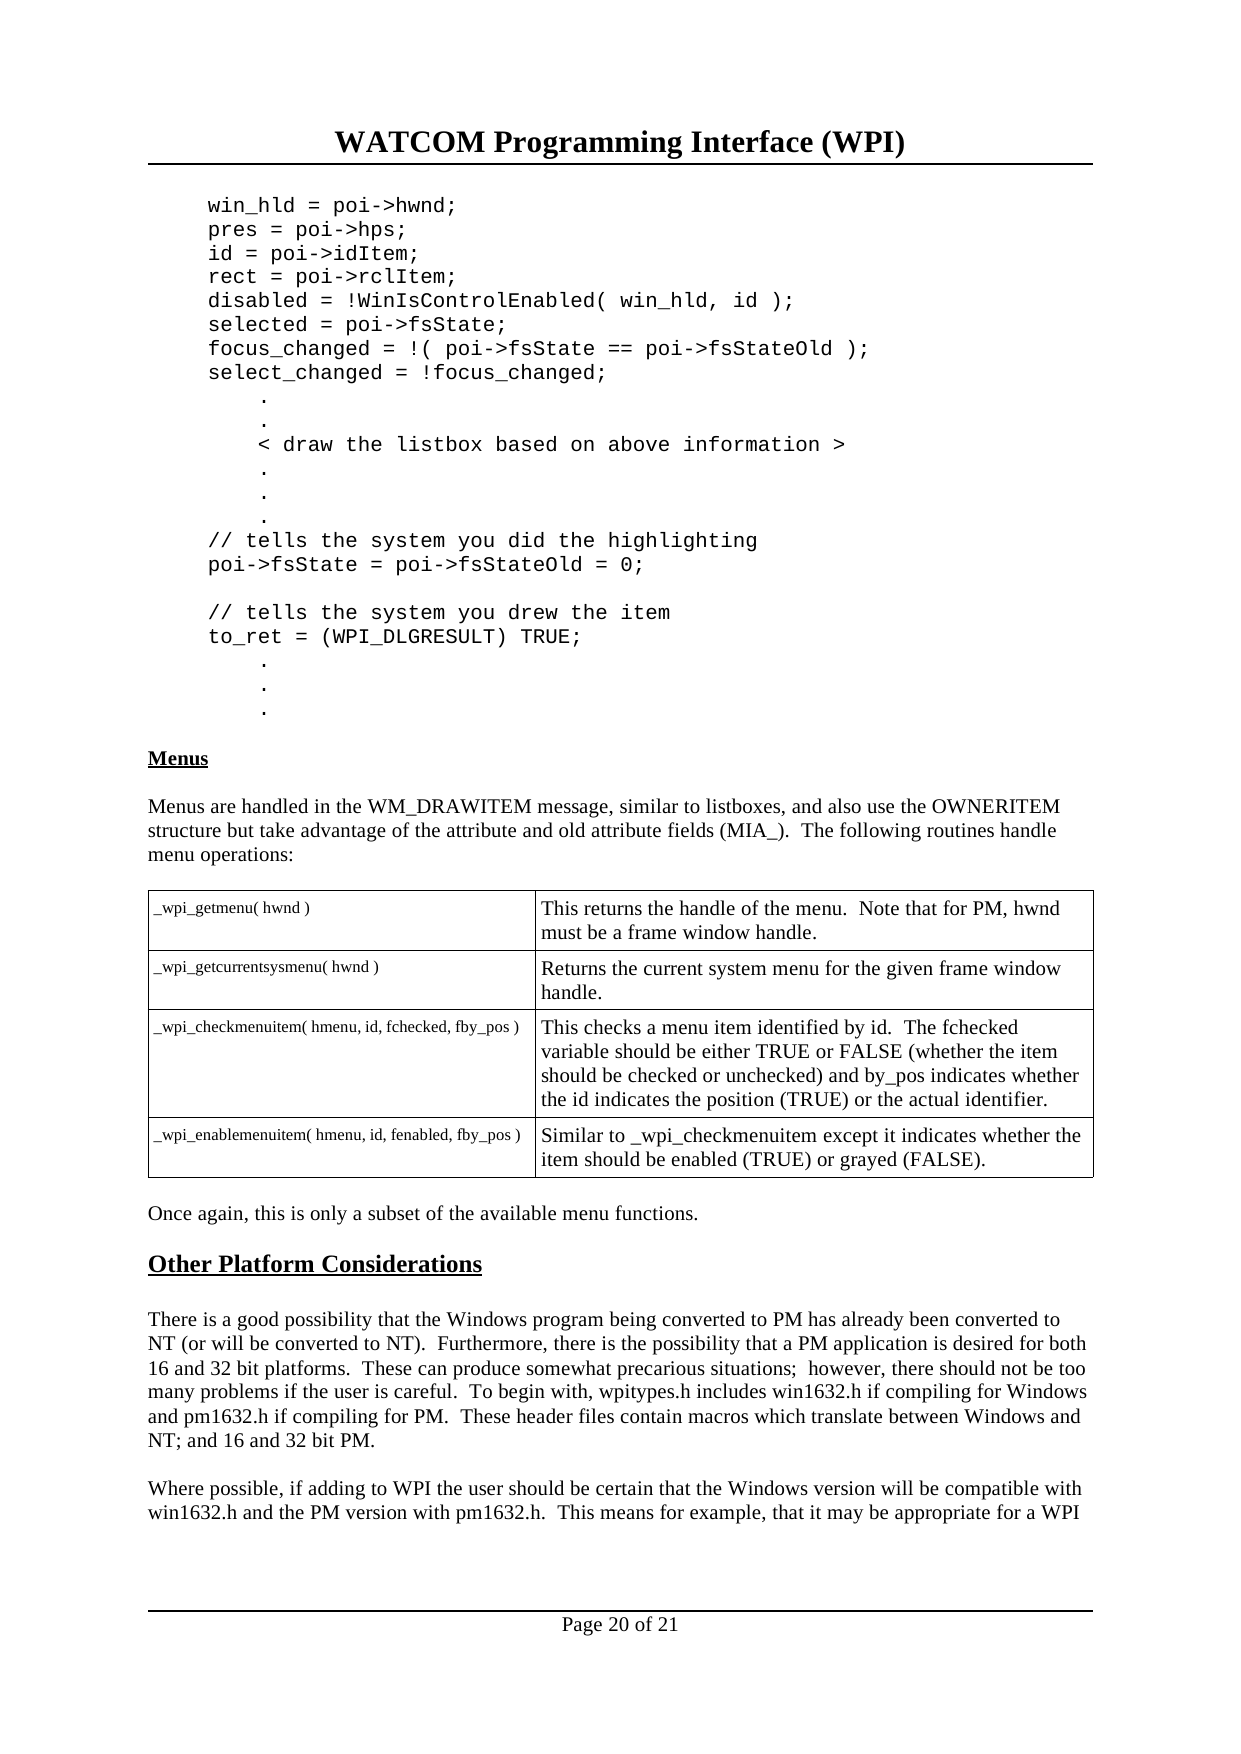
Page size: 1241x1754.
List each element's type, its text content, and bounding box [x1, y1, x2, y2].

table_cell _wpi_getcurrentsysmenu( hwnd ) [149, 951, 535, 1009]
text . [208, 674, 1093, 698]
text < draw the listbox based on above information > [208, 434, 1093, 458]
text . [208, 458, 1093, 482]
text . [208, 410, 1093, 434]
text // tells the system you drew the item [208, 602, 1093, 626]
text poi->fsState = poi->fsStateOld = 0; [208, 554, 1093, 578]
text Other Platform Considerations [148, 1249, 1093, 1278]
text Menus are handled in the WM_DRAWITEM message, similar to listboxes, and also use the OWNERITEM structure but take advantage of the attribute and old attribute fields (MIA_). The following routines handle menu operations: [148, 794, 1093, 866]
text . [208, 482, 1093, 506]
table_cell _wpi_enablemenuitem( hmenu, id, fenabled, fby_pos ) [149, 1118, 535, 1177]
text select_changed = !focus_changed; [208, 362, 1093, 386]
table_cell _wpi_checkmenuitem( hmenu, id, fchecked, fby_pos ) [149, 1010, 535, 1117]
text . [208, 506, 1093, 530]
text to_ret = (WPI_DLGRESULT) TRUE; [208, 626, 1093, 650]
table_cell Similar to _wpi_checkmenuitem except it indicates whether the item should be enabled (TRUE) or grayed (FALSE). [536, 1118, 1093, 1177]
table_header This returns the handle of the menu. Note that for PM, hwnd must be a frame window handle. [536, 891, 1093, 949]
text win_hld = poi->hwnd; [208, 194, 1093, 218]
text Where possible, if adding to WPI the user should be certain that the Windows version will be compatible with win1632.h and the PM version with pm1632.h. This means for example, that it may be appropriate for a WPI [148, 1476, 1093, 1524]
table_header _wpi_getmenu( hwnd ) [149, 891, 535, 949]
text id = poi->idItem; [208, 242, 1093, 266]
text . [208, 650, 1093, 674]
text focus_changed = !( poi->fsState == poi->fsStateOld ); [208, 338, 1093, 362]
text rect = poi->rclItem; [208, 266, 1093, 290]
table_cell This checks a menu item identified by id. The fchecked variable should be either TRUE or FALSE (whether the item should be checked or unchecked) and by_pos indicates whether the id indicates the position (TRUE) or the actual identifier. [536, 1010, 1093, 1117]
text Once again, this is only a subset of the available menu functions. [148, 1201, 1093, 1225]
table_cell Returns the current system menu for the given frame window handle. [536, 951, 1093, 1009]
text // tells the system you did the highlighting [208, 530, 1093, 554]
text . [208, 386, 1093, 410]
text There is a good possibility that the Windows program being converted to PM has already been converted to NT (or will be converted to NT). Furthermore, there is the possibility that a PM application is desired for both 16 and 32 bit platforms. These can produce somewhat precarious situations; however, there should not be too many problems if the user is careful. To begin with, wpitypes.h includes win1632.h if compiling for Windows and pm1632.h if compiling for PM. These header files contain macros which translate between Windows and NT; and 16 and 32 bit PM. [148, 1307, 1093, 1452]
text pres = poi->hps; [208, 218, 1093, 242]
text disabled = !WinIsControlEnabled( win_hld, id ); [208, 290, 1093, 314]
text Menus [148, 746, 1093, 769]
text . [208, 698, 1093, 722]
text selected = poi->fsState; [208, 314, 1093, 338]
